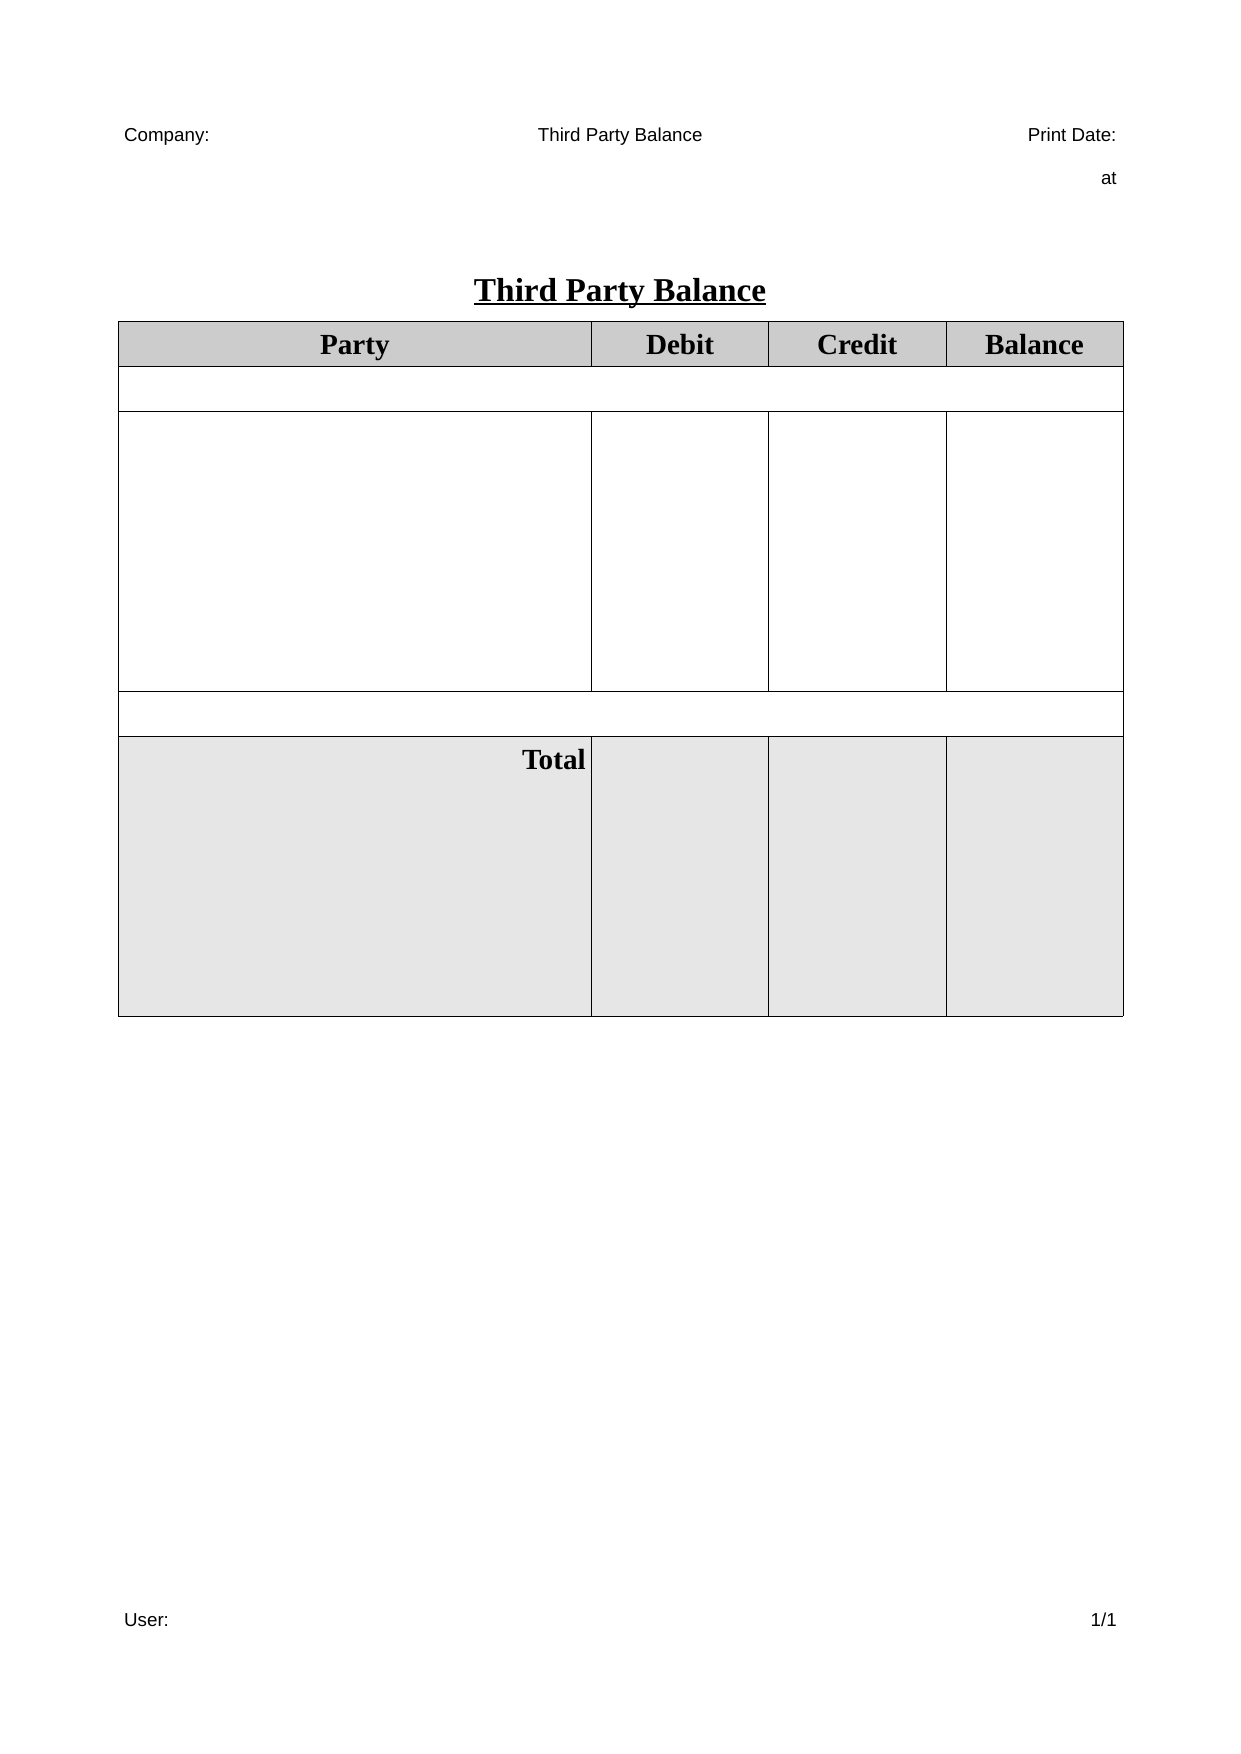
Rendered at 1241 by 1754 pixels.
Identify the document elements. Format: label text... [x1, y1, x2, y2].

table_cell <formatLang(party['credit'], user.language, currency=company.currency)> [769, 412, 946, 691]
table_cell Total [119, 737, 591, 1016]
table_header Party [119, 322, 591, 366]
table_header Credit [769, 322, 946, 366]
table_header Balance [947, 322, 1123, 366]
table_header Debit [592, 322, 768, 366]
table_cell <for each="party in objects"> [119, 367, 1123, 411]
table_cell <formatLang(party['solde'], user.language, currency=company.currency)> [947, 412, 1123, 691]
table_cell <formatLang(party['debit'], user.language, currency=company.currency)> [592, 412, 768, 691]
table_cell <party['name']> [119, 412, 591, 691]
subtitle Third Party Balance [118, 270, 1122, 309]
table_cell <formatLang(total_solde, user.language, currency=company.currency)> [947, 737, 1123, 1016]
table_cell <formatLang(total_credit, user.language, currency=company.currency)> [769, 737, 946, 1016]
table_cell </for> [119, 692, 1123, 736]
table_cell <formatLang(total_debit, user.language, currency=company.currency)> [592, 737, 768, 1016]
